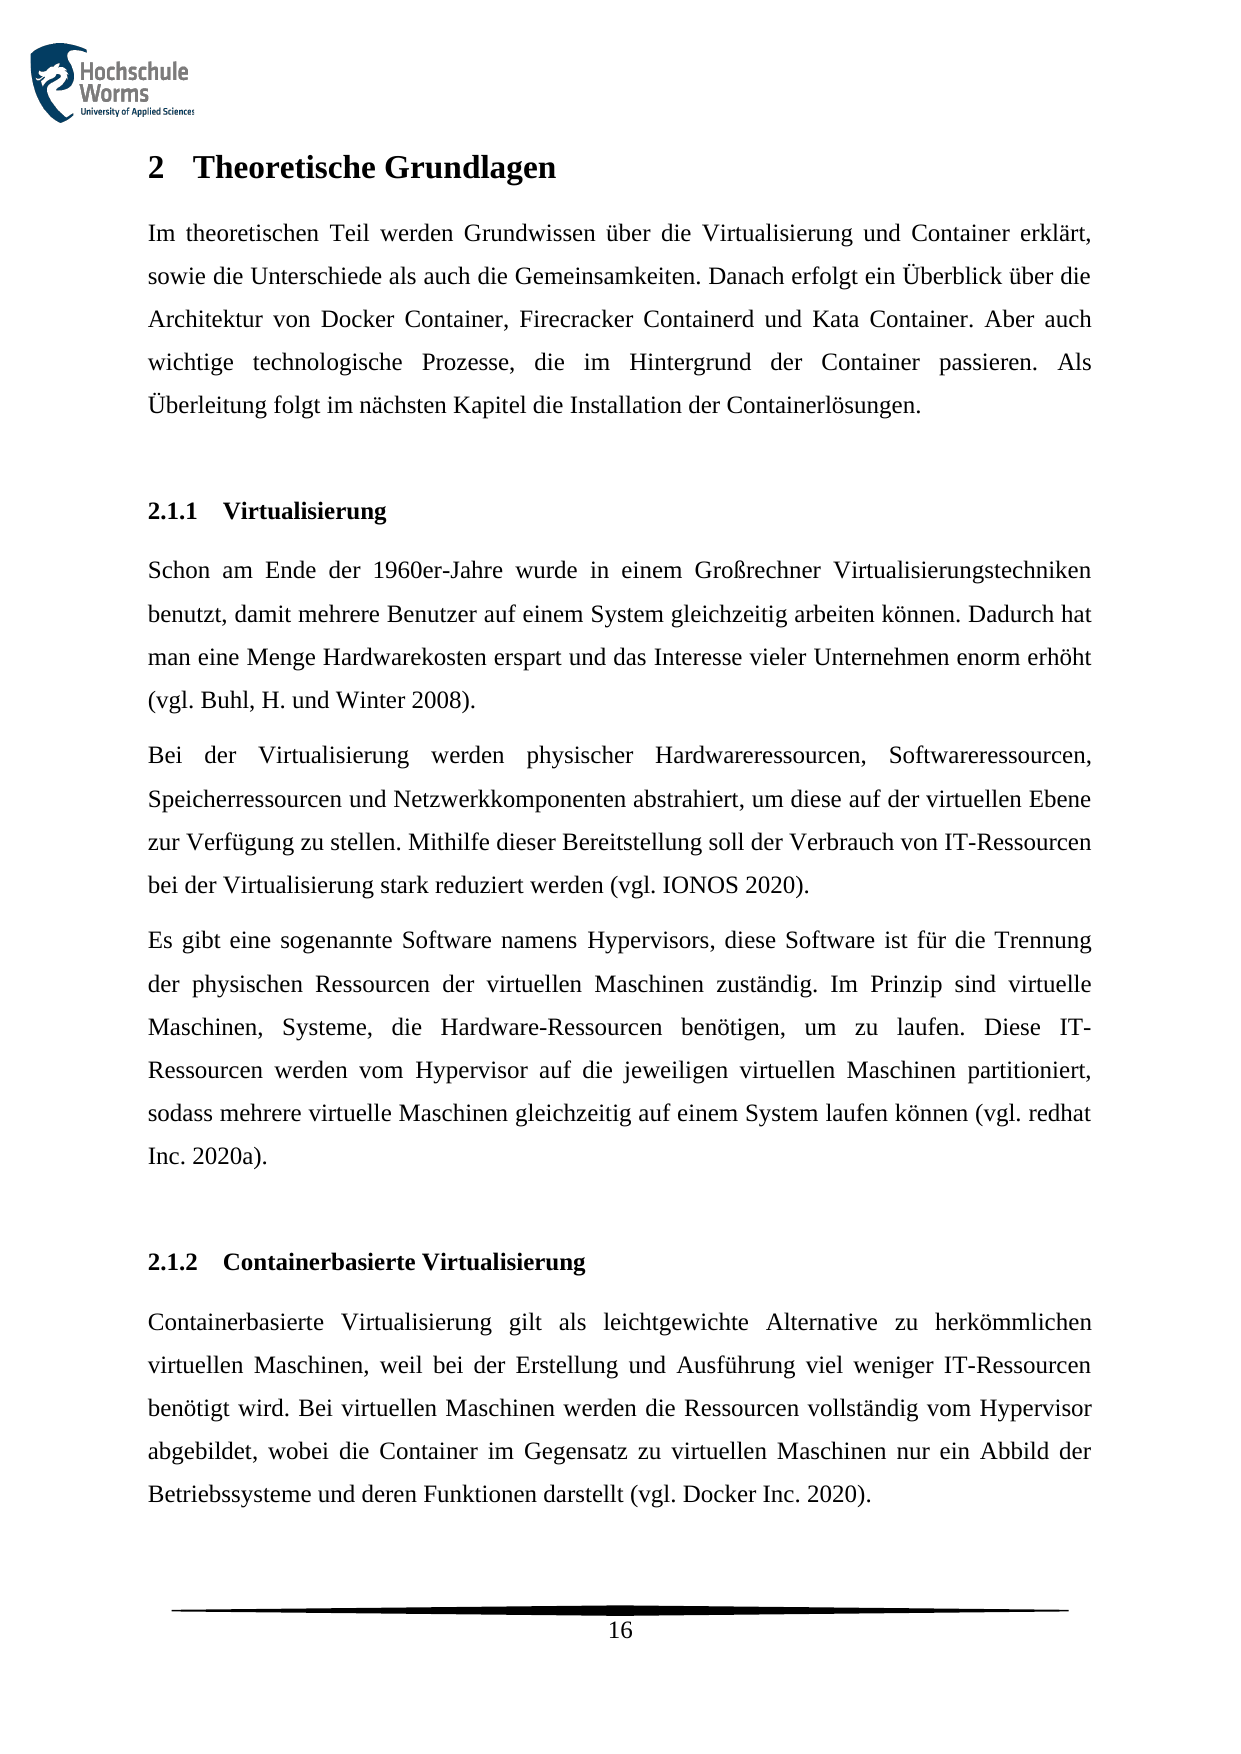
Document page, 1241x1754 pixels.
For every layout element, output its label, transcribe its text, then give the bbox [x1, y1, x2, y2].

text Bei der Virtualisierung werden physischer Hardwareressourcen, Softwareressourcen, Speicherressourcen und Netzwerkkomponenten abstrahiert, um diese auf der virtuellen Ebene zur Verfügung zu stellen. Mithilfe dieser Bereitstellung soll der Verbrauch von IT-Ressourcen bei der Virtualisierung stark reduziert werden (vgl. IONOS 2020). [148, 741, 1092, 899]
subtitle Theoretische Grundlagen [148, 148, 1092, 186]
text Containerbasierte Virtualisierung gilt als leichtgewichte Alternative zu herkömmlichen virtuellen Maschinen, weil bei der Erstellung und Ausführung viel weniger IT-Ressourcen benötigt wird. Bei virtuellen Maschinen werden die Ressourcen vollständig vom Hypervisor abgebildet, wobei die Container im Gegensatz zu virtuellen Maschinen nur ein Abbild der Betriebssysteme und deren Funktionen darstellt (vgl. Docker Inc. 2020). [148, 1307, 1092, 1508]
text Es gibt eine sogenannte Software namens Hypervisors, diese Software ist für die Trennung der physischen Ressourcen der virtuellen Maschinen zuständig. Im Prinzip sind virtuelle Maschinen, Systeme, die Hardware-Ressourcen benötigen, um zu laufen. Diese IT-Ressourcen werden vom Hypervisor auf die jeweiligen virtuellen Maschinen partitioniert, sodass mehrere virtuelle Maschinen gleichzeitig auf einem System laufen können (vgl. redhat Inc. 2020a). [148, 926, 1092, 1170]
text Schon am Ende der 1960er-Jahre wurde in einem Großrechner Virtualisierungstechniken benutzt, damit mehrere Benutzer auf einem System gleichzeitig arbeiten können. Dadurch hat man eine Menge Hardwarekosten erspart und das Interesse vieler Unternehmen enorm erhöht (vgl. Buhl, H. und Winter 2008). [148, 556, 1092, 714]
subtitle Virtualisierung [148, 496, 1092, 524]
subtitle Containerbasierte Virtualisierung [148, 1247, 1092, 1276]
text Im theoretischen Teil werden Grundwissen über die Virtualisierung und Container erklärt, sowie die Unterschiede als auch die Gemeinsamkeiten. Danach erfolgt ein Überblick über die Architektur von Docker Container, Firecracker Containerd und Kata Container. Aber auch wichtige technologische Prozesse, die im Hintergrund der Container passieren. Als Überleitung folgt im nächsten Kapitel die Installation der Containerlösungen. [148, 218, 1092, 419]
